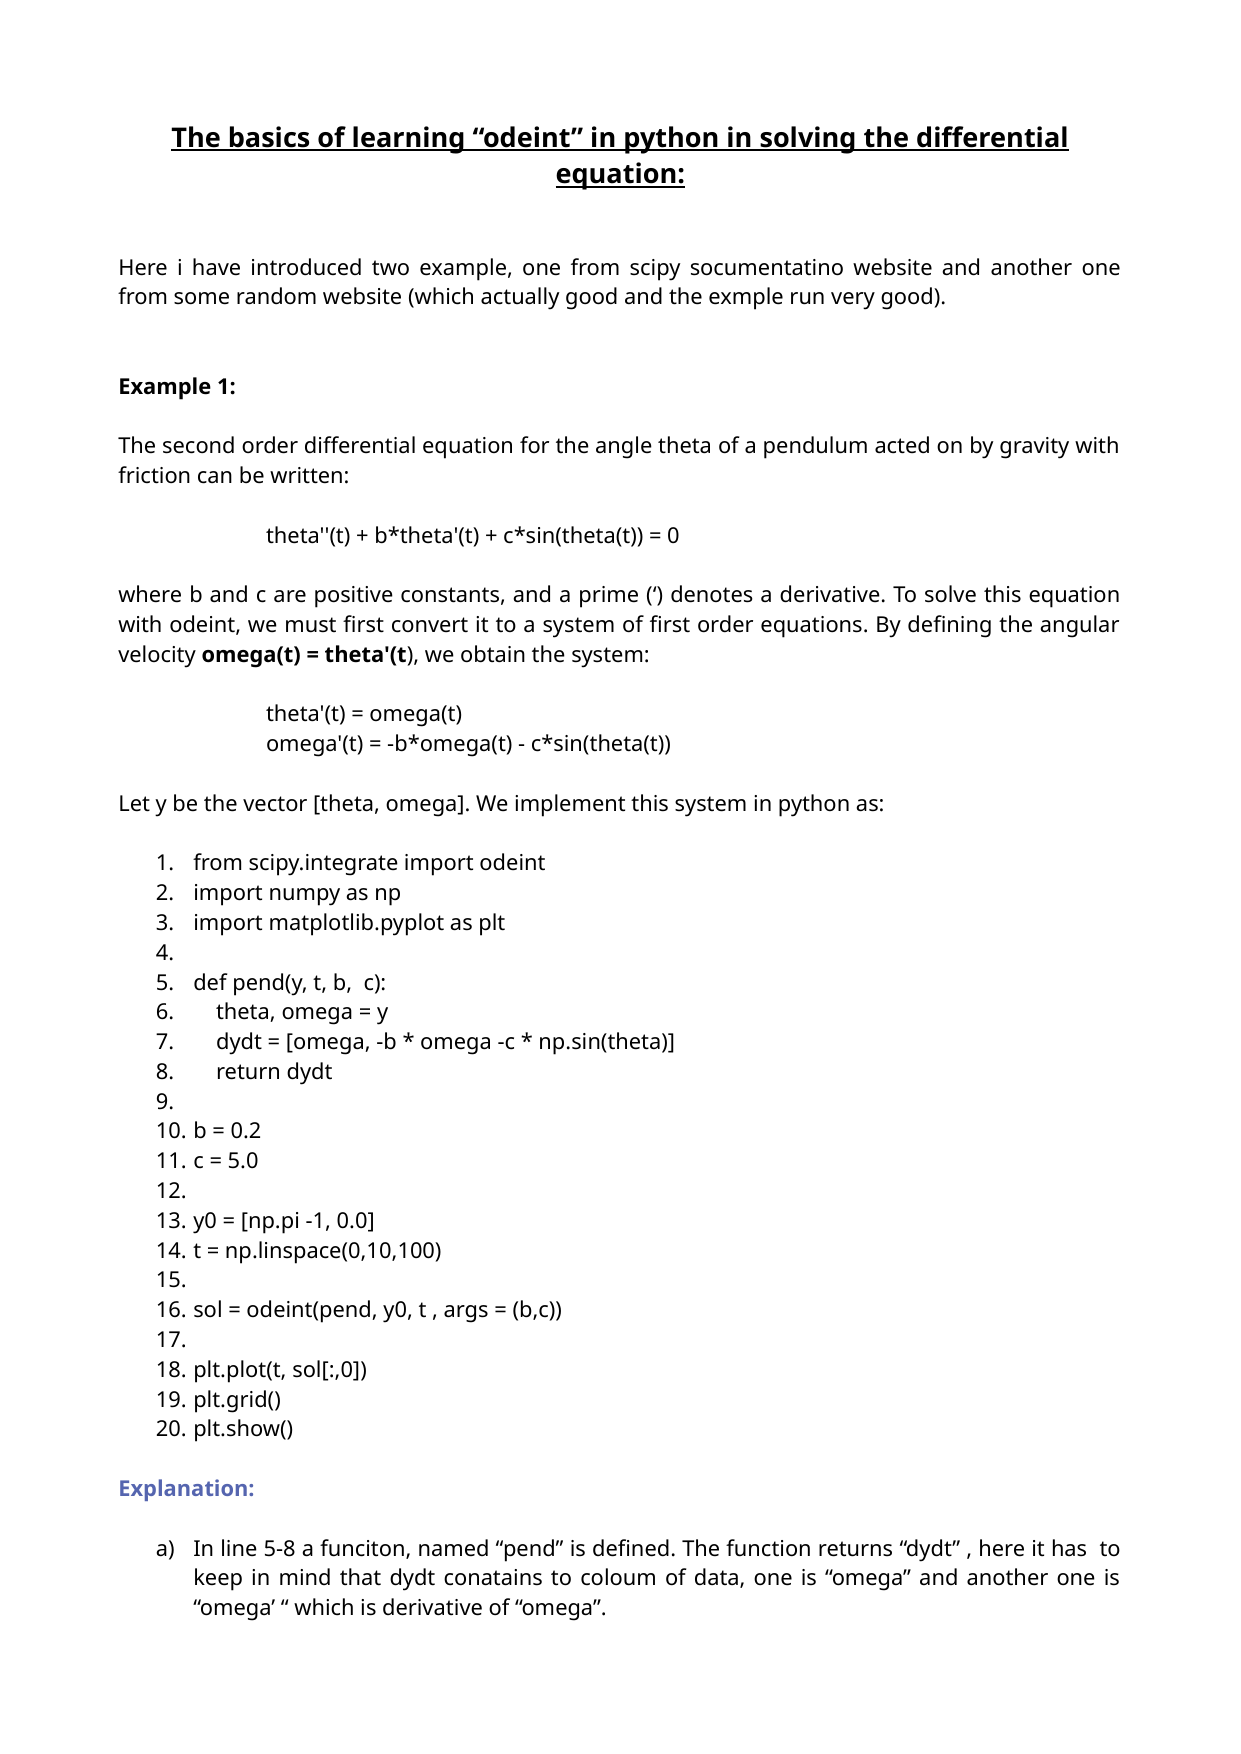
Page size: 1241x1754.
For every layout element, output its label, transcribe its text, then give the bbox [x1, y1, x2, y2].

text omega'(t) = -b*omega(t) - c*sin(theta(t)) [118, 728, 1122, 758]
text The second order differential equation for the angle theta of a pendulum acted on by gravity with friction can be written: [118, 430, 1122, 490]
text where b and c are positive constants, and a prime (‘) denotes a derivative. To solve this equation with odeint, we must first convert it to a system of first order equations. By defining the angular velocity omega(t) = theta'(t), we obtain the system: [118, 579, 1122, 668]
text Let y be the vector [theta, omega]. We implement this system in python as: [118, 788, 1122, 817]
text The basics of learning “odeint” in python in solving the differential equation: [118, 118, 1122, 192]
text theta''(t) + b*theta'(t) + c*sin(theta(t)) = 0 [118, 519, 1122, 549]
list return dydt [156, 1056, 1122, 1086]
list t = np.linspace(0,10,100) [156, 1234, 1122, 1264]
list sol = odeint(pend, y0, t , args = (b,c)) [156, 1294, 1122, 1324]
list import numpy as np [156, 877, 1122, 907]
list b = 0.2 [156, 1115, 1122, 1145]
list In line 5-8 a funciton, named “pend” is defined. The function returns “dydt” , here it has to keep in mind that dydt conatains to coloum of data, one is “omega” and another one is “omega’ “ which is derivative of “omega”. [156, 1532, 1122, 1622]
list import matplotlib.pyplot as plt [156, 907, 1122, 937]
text Here i have introduced two example, one from scipy socumentatino website and another one from some random website (which actually good and the exmple run very good). [118, 251, 1122, 311]
list plt.grid() [156, 1383, 1122, 1413]
list plt.show() [156, 1413, 1122, 1443]
list from scipy.integrate import odeint [156, 847, 1122, 877]
text Example 1: [118, 371, 1122, 400]
list c = 5.0 [156, 1145, 1122, 1175]
text Explanation: [118, 1473, 1122, 1503]
list y0 = [np.pi -1, 0.0] [156, 1205, 1122, 1234]
list dydt = [omega, -b * omega -c * np.sin(theta)] [156, 1026, 1122, 1056]
list plt.plot(t, sol[:,0]) [156, 1354, 1122, 1383]
list theta, omega = y [156, 996, 1122, 1026]
list def pend(y, t, b, c): [156, 966, 1122, 996]
text theta'(t) = omega(t) [118, 698, 1122, 728]
